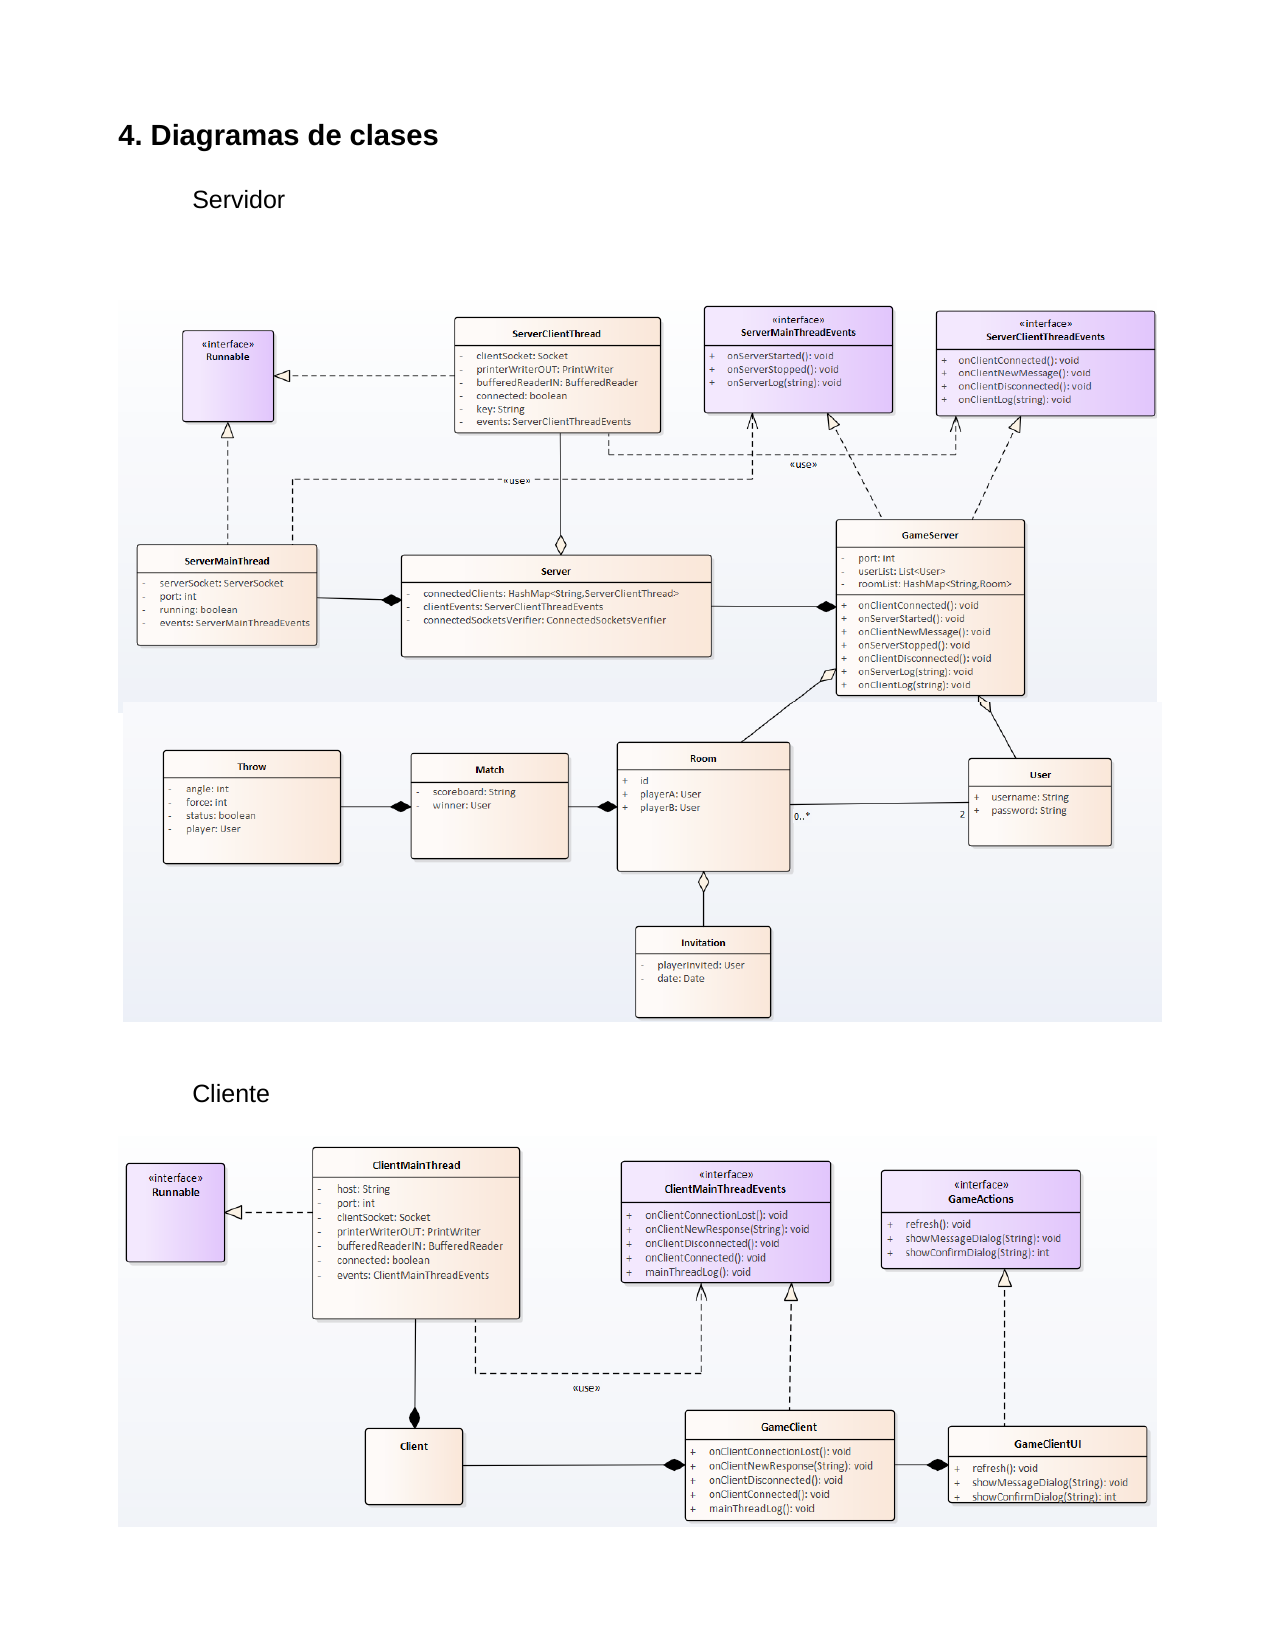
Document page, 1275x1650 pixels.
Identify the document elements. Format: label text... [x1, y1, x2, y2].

picture [118, 300, 1162, 1022]
text Servidor [118, 185, 1157, 214]
text 4. Diagramas de clases [118, 118, 1157, 152]
text Cliente [118, 1079, 1157, 1108]
picture [118, 1136, 1157, 1527]
